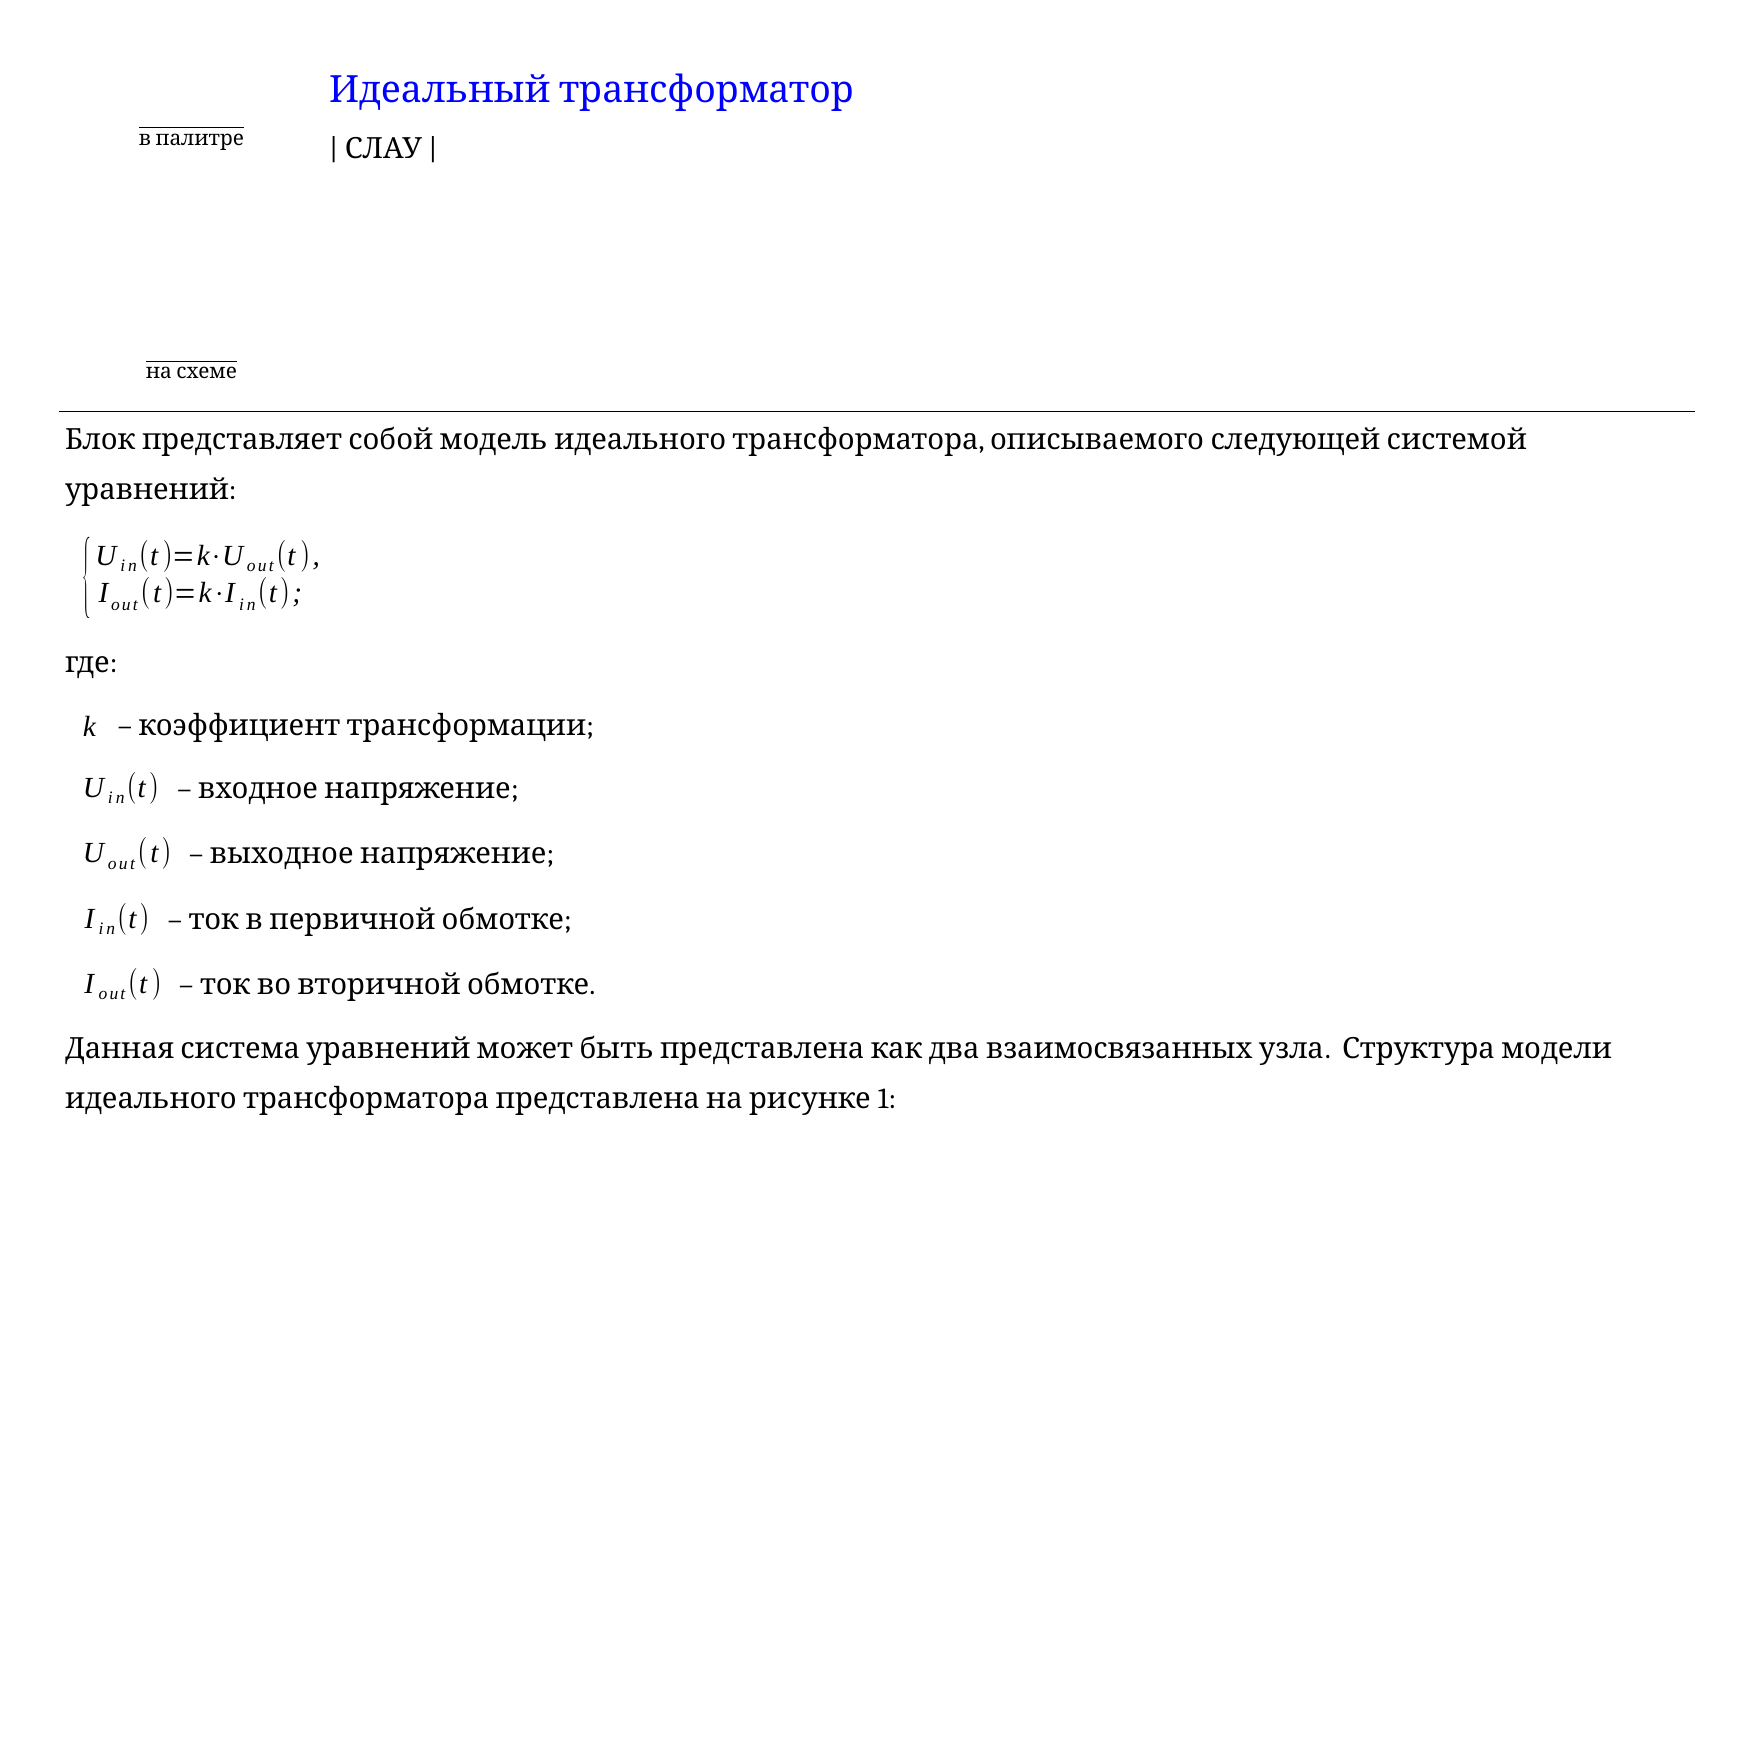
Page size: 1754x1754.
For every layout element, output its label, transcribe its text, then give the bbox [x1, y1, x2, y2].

table_cell | СЛАУ | [323, 121, 1695, 178]
table_cell на схеме [59, 354, 323, 411]
table_cell [323, 354, 1695, 411]
table_header [59, 59, 323, 121]
table_cell [323, 178, 1695, 354]
table_cell [59, 178, 323, 354]
table_cell в палитре [59, 121, 323, 178]
table_cell Блок представляет собой модель идеального трансформатора, описываемого следующей системой уравнений: где: – коэффициент трансформации; – входное напряжение; – выходное напряжение; – ток в первичной обмотке; – ток во вторичной обмотке. Данная система уравнений может быть представлена как два взаимосвязанных узла. Структура модели идеального трансформатора представлена на рисунке 1: Рисунок 1 – Внутренняя структура блока «Идеальный трансформатор» Свойство: Коэффициент трансформации – число . Сопротивление шунта, Ом – число, задающее значение сопротивления шунта. Начальное напряжение узла, В – начальное условие по напряжению. Примеры заполнения диалогового окна свойств блока: Примечания: Свойства блока могуть быть только скалярными величинами. Именованное свойство задается как локальная переменная модели (или субмодели) во вкладке Параметры или как глобальный сигнал проекта при помощи пункта главного меню Графика → Сигналы. [59, 412, 1695, 1128]
table_header Идеальный трансформатор [323, 59, 1695, 121]
